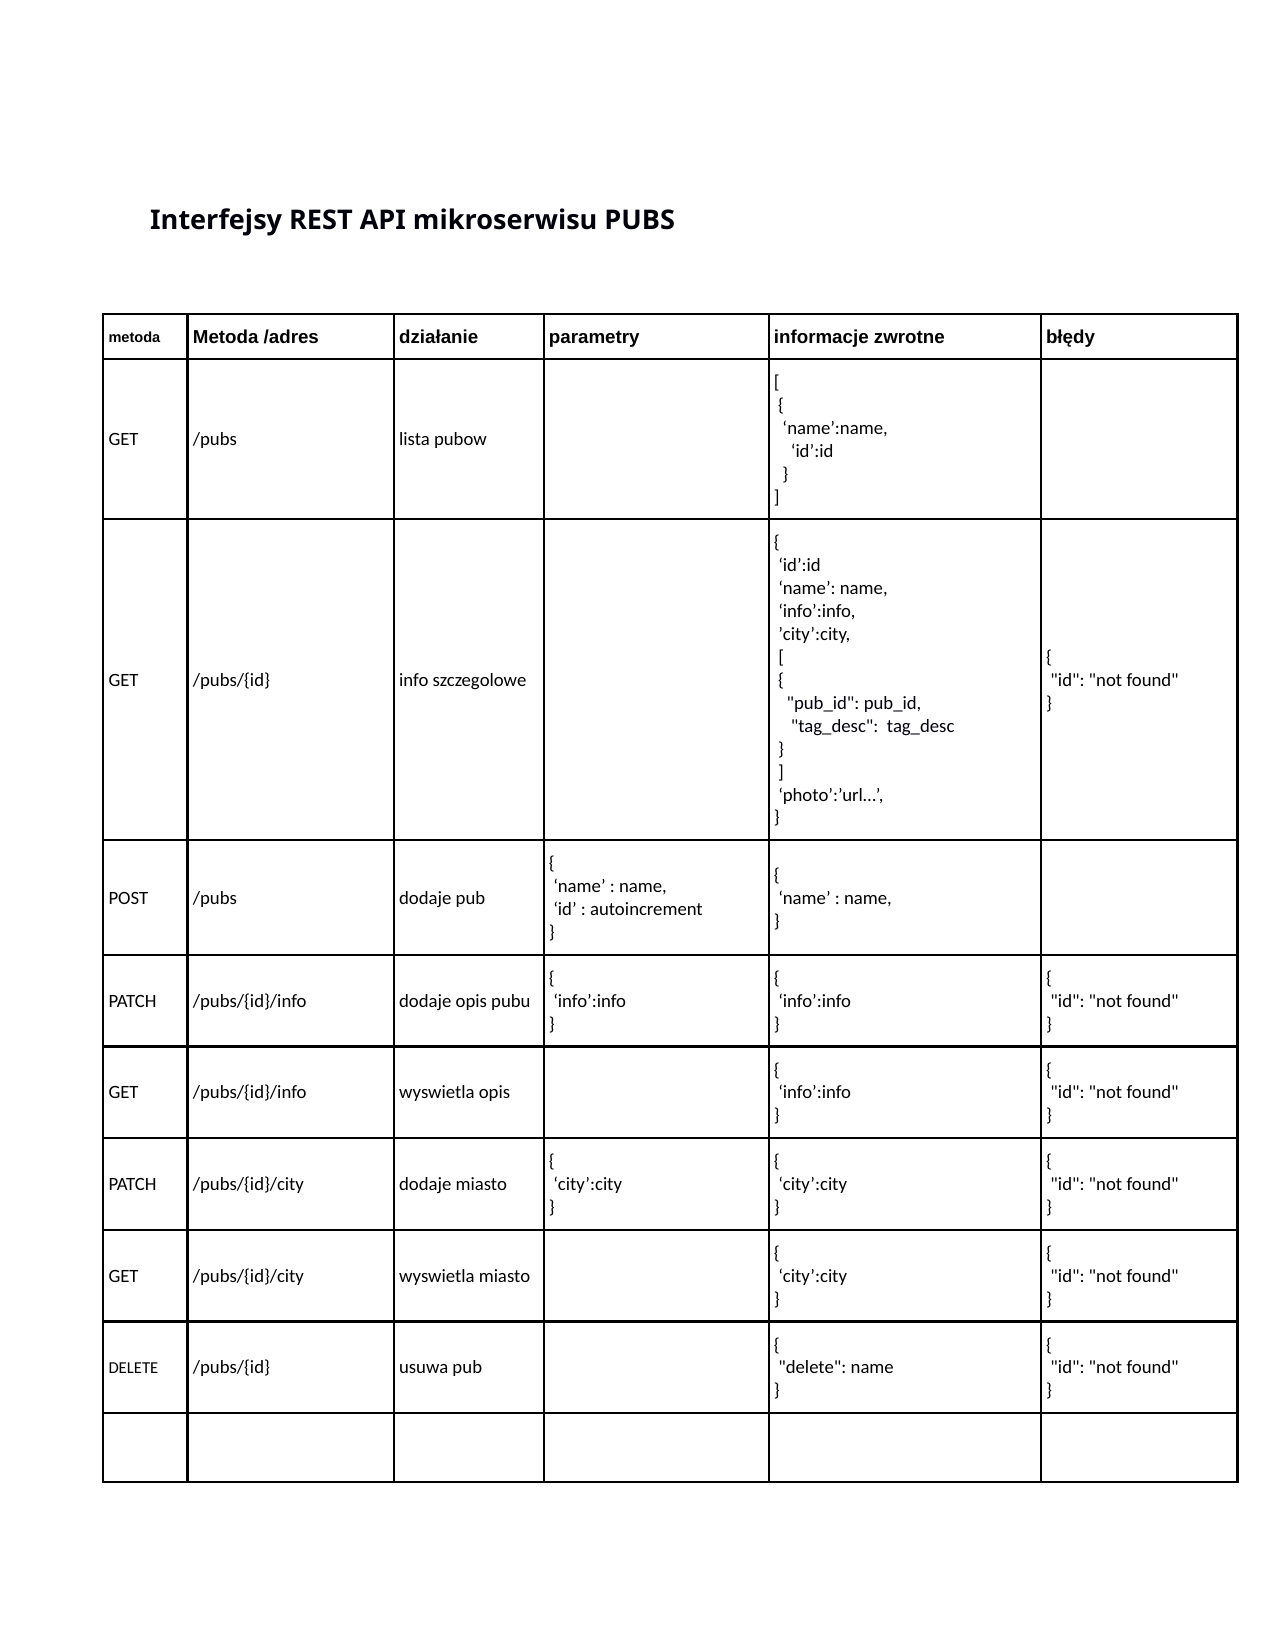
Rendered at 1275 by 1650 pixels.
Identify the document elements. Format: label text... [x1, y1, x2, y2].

table_cell /pubs/{id}/city [189, 1231, 393, 1320]
table_cell lista pubow [395, 360, 543, 518]
table_cell dodaje miasto [395, 1139, 543, 1229]
table_cell GET [104, 360, 186, 518]
table_cell /pubs/{id}/city [189, 1139, 393, 1229]
table_cell { "id": "not found" } [1042, 1323, 1236, 1412]
table_cell { ‘id’:id ‘name’: name, ‘info’:info, ’city’:city, [ { "pub_id": pub_id, "tag_desc": tag_desc } ] ‘photo’:’url…’, } [770, 520, 1040, 839]
table_cell [545, 360, 768, 518]
table_cell [545, 1048, 768, 1137]
table_cell { "delete": name } [770, 1323, 1040, 1412]
table_cell [545, 1323, 768, 1412]
table_cell { "id": "not found" } [1042, 520, 1236, 839]
table_cell [395, 1414, 543, 1481]
table_cell dodaje opis pubu [395, 956, 543, 1045]
table_cell [545, 520, 768, 839]
table_cell info szczegolowe [395, 520, 543, 839]
table_cell { "id": "not found" } [1042, 1048, 1236, 1137]
table_cell [1042, 360, 1236, 518]
table_cell { "id": "not found" } [1042, 956, 1236, 1045]
table_cell /pubs [189, 841, 393, 954]
table_header metoda [104, 315, 186, 358]
table_cell { ‘city’:city } [770, 1139, 1040, 1229]
table_cell { ‘city’:city } [770, 1231, 1040, 1320]
table_cell wyswietla miasto [395, 1231, 543, 1320]
table_cell { ‘name’ : name, ‘id’ : autoincrement } [545, 841, 768, 954]
table_cell /pubs [189, 360, 393, 518]
table_cell dodaje pub [395, 841, 543, 954]
table_header parametry [545, 315, 768, 358]
table_cell [770, 1414, 1040, 1481]
table_cell { ‘info’:info } [770, 956, 1040, 1045]
table_cell POST [104, 841, 186, 954]
table_cell DELETE [104, 1323, 186, 1412]
table_cell { ‘name’ : name, } [770, 841, 1040, 954]
table_cell [545, 1414, 768, 1481]
table_cell PATCH [104, 1139, 186, 1229]
table_cell [189, 1414, 393, 1481]
table_cell GET [104, 520, 186, 839]
table_header Metoda /adres [189, 315, 393, 358]
table_cell { ‘info’:info } [770, 1048, 1040, 1137]
table_cell /pubs/{id} [189, 520, 393, 839]
table_cell [545, 1231, 768, 1320]
table_cell wyswietla opis [395, 1048, 543, 1137]
table_header działanie [395, 315, 543, 358]
table_cell { ‘info’:info } [545, 956, 768, 1045]
table_cell [1042, 1414, 1236, 1481]
table_header informacje zwrotne [770, 315, 1040, 358]
table_cell [104, 1414, 186, 1481]
table_cell { "id": "not found" } [1042, 1139, 1236, 1229]
table_cell /pubs/{id}/info [189, 1048, 393, 1137]
table_cell [1042, 841, 1236, 954]
table_header błędy [1042, 315, 1236, 358]
table_cell { "id": "not found" } [1042, 1231, 1236, 1320]
table_cell GET [104, 1048, 186, 1137]
table_cell { ‘city’:city } [545, 1139, 768, 1229]
table_cell PATCH [104, 956, 186, 1045]
table_cell [ { ‘name’:name, ‘id’:id } ] [770, 360, 1040, 518]
table_cell GET [104, 1231, 186, 1320]
table_cell /pubs/{id}/info [189, 956, 393, 1045]
table_cell usuwa pub [395, 1323, 543, 1412]
table_cell /pubs/{id} [189, 1323, 393, 1412]
text Interfejsy REST API mikroserwisu PUBS [150, 200, 1125, 237]
